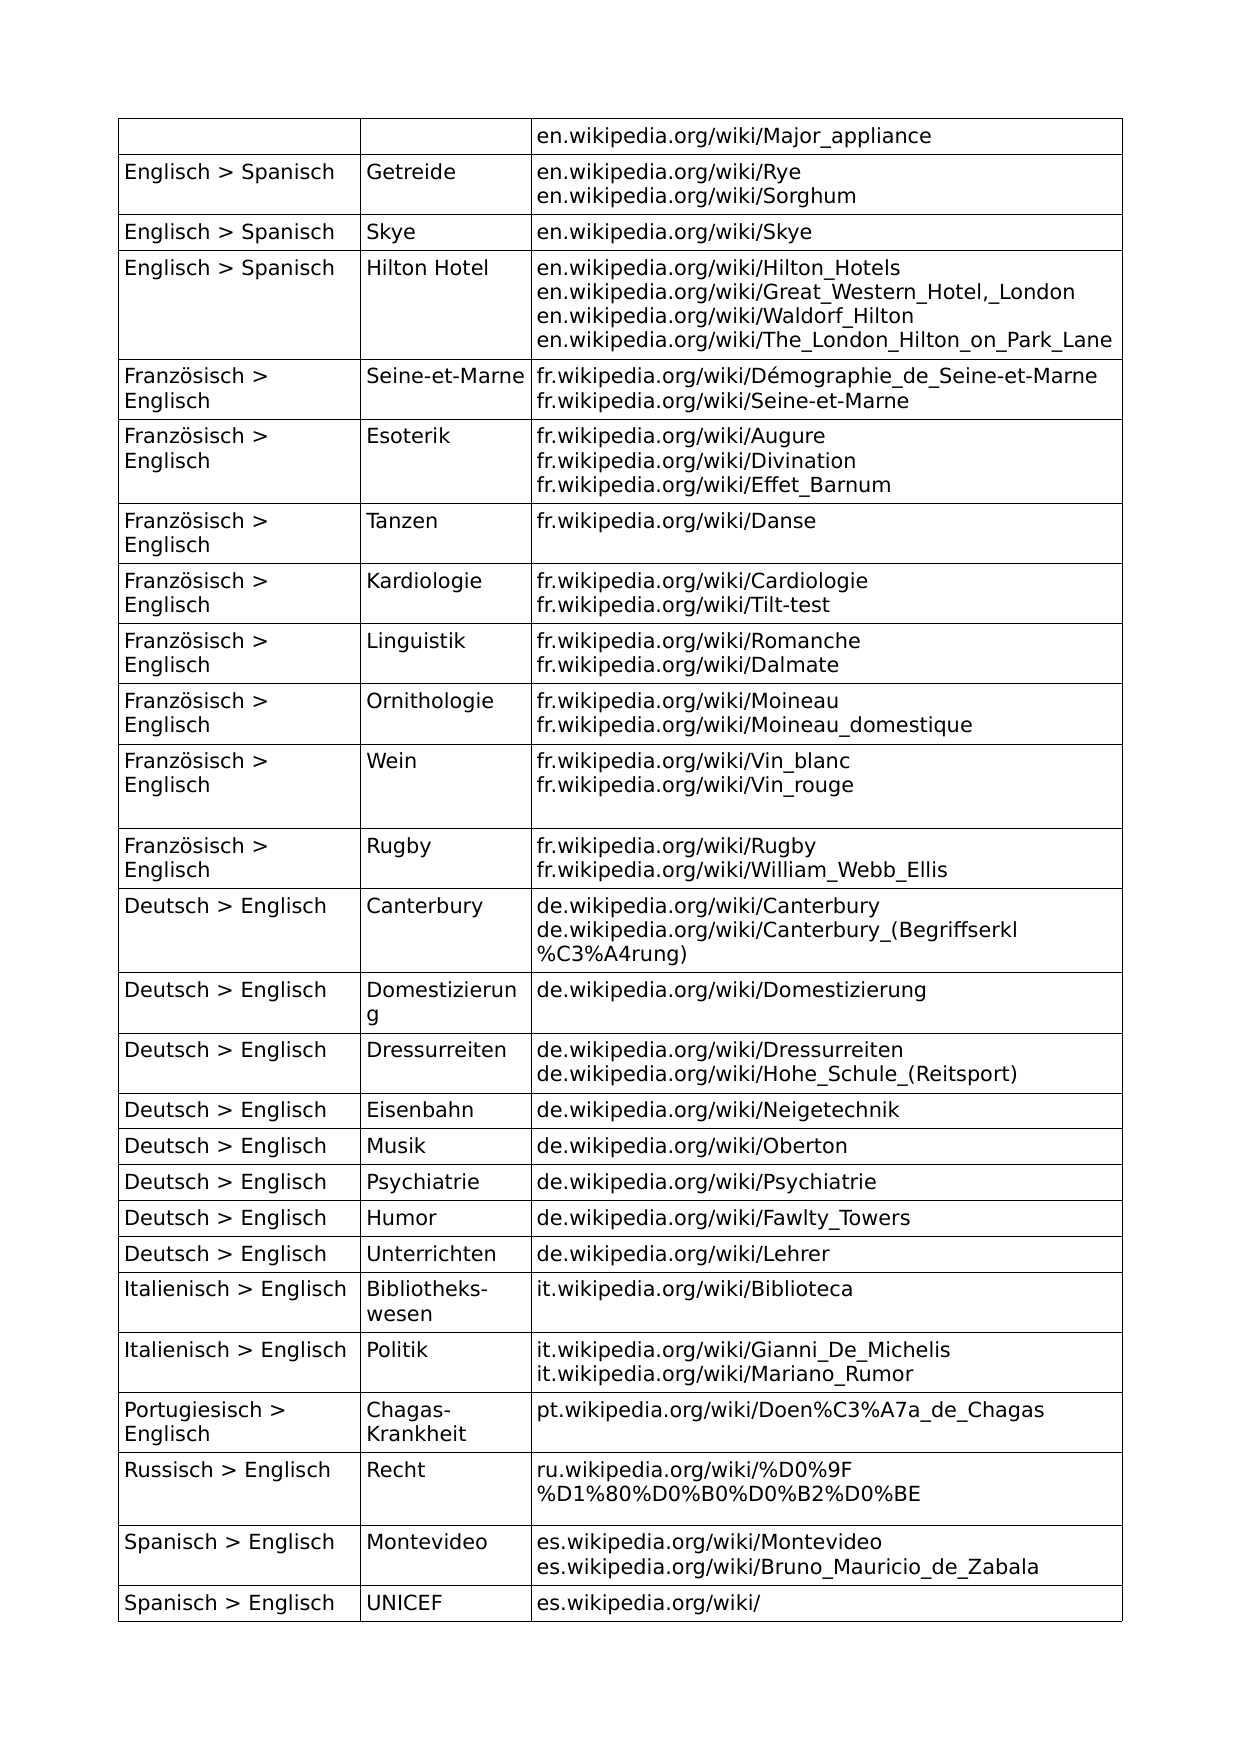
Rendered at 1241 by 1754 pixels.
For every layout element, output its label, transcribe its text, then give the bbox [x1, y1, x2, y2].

table_cell Deutsch > Englisch [119, 1237, 360, 1272]
table_cell UNICEF [361, 1586, 531, 1621]
table_cell ru.wikipedia.org/wiki/%D0%9F%D1%80%D0%B0%D0%B2%D0%BE [532, 1453, 1122, 1524]
table_cell fr.wikipedia.org/wiki/Augure fr.wikipedia.org/wiki/Divination fr.wikipedia.org/wiki/Effet_Barnum [532, 420, 1122, 503]
table_cell Französisch > Englisch [119, 829, 360, 888]
table_cell Musik [361, 1129, 531, 1164]
table_cell Italienisch > Englisch [119, 1333, 360, 1392]
table_cell Skye [361, 215, 531, 250]
table_cell Ornithologie [361, 684, 531, 743]
table_cell de.wikipedia.org/wiki/Fawlty_Towers [532, 1201, 1122, 1236]
table_cell Spanisch > Englisch [119, 1586, 360, 1621]
table_cell Französisch > Englisch [119, 684, 360, 743]
table_cell en.wikipedia.org/wiki/Skye [532, 215, 1122, 250]
table_cell Deutsch > Englisch [119, 1201, 360, 1236]
table_cell es.wikipedia.org/wiki/Montevideo es.wikipedia.org/wiki/Bruno_Mauricio_de_Zabala [532, 1526, 1122, 1585]
table_cell Französisch > Englisch [119, 564, 360, 623]
table_cell Tanzen [361, 504, 531, 563]
table_cell Seine-et-Marne [361, 360, 531, 419]
table_cell es.wikipedia.org/wiki/ [532, 1586, 1122, 1621]
table_cell en.wikipedia.org/wiki/Hilton_Hotels en.wikipedia.org/wiki/Great_Western_Hotel,_London en.wikipedia.org/wiki/Waldorf_Hilton en.wikipedia.org/wiki/The_London_Hilton_on_Park_Lane [532, 251, 1122, 358]
table_cell fr.wikipedia.org/wiki/Romanche fr.wikipedia.org/wiki/Dalmate [532, 624, 1122, 683]
table_cell fr.wikipedia.org/wiki/Rugby fr.wikipedia.org/wiki/William_Webb_Ellis [532, 829, 1122, 888]
table_cell Russisch > Englisch [119, 1453, 360, 1524]
table_cell en.wikipedia.org/wiki/Rye en.wikipedia.org/wiki/Sorghum [532, 155, 1122, 214]
table_cell Esoterik [361, 420, 531, 503]
table_cell fr.wikipedia.org/wiki/Cardiologie fr.wikipedia.org/wiki/Tilt-test [532, 564, 1122, 623]
table_cell Deutsch > Englisch [119, 973, 360, 1032]
table_cell Hilton Hotel [361, 251, 531, 358]
table_cell Deutsch > Englisch [119, 1129, 360, 1164]
table_cell Chagas-Krankheit [361, 1393, 531, 1452]
table_cell Deutsch > Englisch [119, 1165, 360, 1200]
table_cell Kardiologie [361, 564, 531, 623]
table_cell Getreide [361, 155, 531, 214]
table_cell Rugby [361, 829, 531, 888]
table_cell Linguistik [361, 624, 531, 683]
table_cell it.wikipedia.org/wiki/Biblioteca [532, 1273, 1122, 1332]
table_cell Englisch > Spanisch [119, 155, 360, 214]
table_cell Italienisch > Englisch [119, 1273, 360, 1332]
table_cell Portugiesisch > Englisch [119, 1393, 360, 1452]
table_cell de.wikipedia.org/wiki/Dressurreiten de.wikipedia.org/wiki/Hohe_Schule_(Reitsport) [532, 1034, 1122, 1092]
table_cell Wein [361, 745, 531, 828]
table_cell Englisch > Spanisch [119, 251, 360, 358]
table_cell Politik [361, 1333, 531, 1392]
table_cell de.wikipedia.org/wiki/Domestizierung [532, 973, 1122, 1032]
table_cell Deutsch > Englisch [119, 1094, 360, 1128]
table_cell Unterrichten [361, 1237, 531, 1272]
table_cell de.wikipedia.org/wiki/Neigetechnik [532, 1094, 1122, 1128]
table_cell Französisch > Englisch [119, 504, 360, 563]
table_cell de.wikipedia.org/wiki/Lehrer [532, 1237, 1122, 1272]
table_cell Montevideo [361, 1526, 531, 1585]
table_cell en.wikipedia.org/wiki/Major_appliance [532, 119, 1122, 154]
table_cell de.wikipedia.org/wiki/Oberton [532, 1129, 1122, 1164]
table_cell fr.wikipedia.org/wiki/Moineau fr.wikipedia.org/wiki/Moineau_domestique [532, 684, 1122, 743]
table_cell Deutsch > Englisch [119, 1034, 360, 1092]
table_cell de.wikipedia.org/wiki/Psychiatrie [532, 1165, 1122, 1200]
table_cell Französisch > Englisch [119, 420, 360, 503]
table_cell Spanisch > Englisch [119, 1526, 360, 1585]
table_cell [361, 119, 531, 154]
table_cell [119, 119, 360, 154]
table_cell Eisenbahn [361, 1094, 531, 1128]
table_cell Deutsch > Englisch [119, 889, 360, 972]
table_cell pt.wikipedia.org/wiki/Doen%C3%A7a_de_Chagas [532, 1393, 1122, 1452]
table_cell Canterbury [361, 889, 531, 972]
table_cell fr.wikipedia.org/wiki/Vin_blanc fr.wikipedia.org/wiki/Vin_rouge [532, 745, 1122, 828]
table_cell it.wikipedia.org/wiki/Gianni_De_Michelis it.wikipedia.org/wiki/Mariano_Rumor [532, 1333, 1122, 1392]
table_cell Französisch > Englisch [119, 745, 360, 828]
table_cell Bibliotheks-wesen [361, 1273, 531, 1332]
table_cell Dressurreiten [361, 1034, 531, 1092]
table_cell Recht [361, 1453, 531, 1524]
table_cell Englisch > Spanisch [119, 215, 360, 250]
table_cell Domestizierung [361, 973, 531, 1032]
table_cell fr.wikipedia.org/wiki/Démographie_de_Seine-et-Marne fr.wikipedia.org/wiki/Seine-et-Marne [532, 360, 1122, 419]
table_cell de.wikipedia.org/wiki/Canterbury de.wikipedia.org/wiki/Canterbury_(Begriffserkl%C3%A4rung) [532, 889, 1122, 972]
table_cell Psychiatrie [361, 1165, 531, 1200]
table_cell Französisch > Englisch [119, 624, 360, 683]
table_cell Französisch > Englisch [119, 360, 360, 419]
table_cell Humor [361, 1201, 531, 1236]
table_cell fr.wikipedia.org/wiki/Danse [532, 504, 1122, 563]
